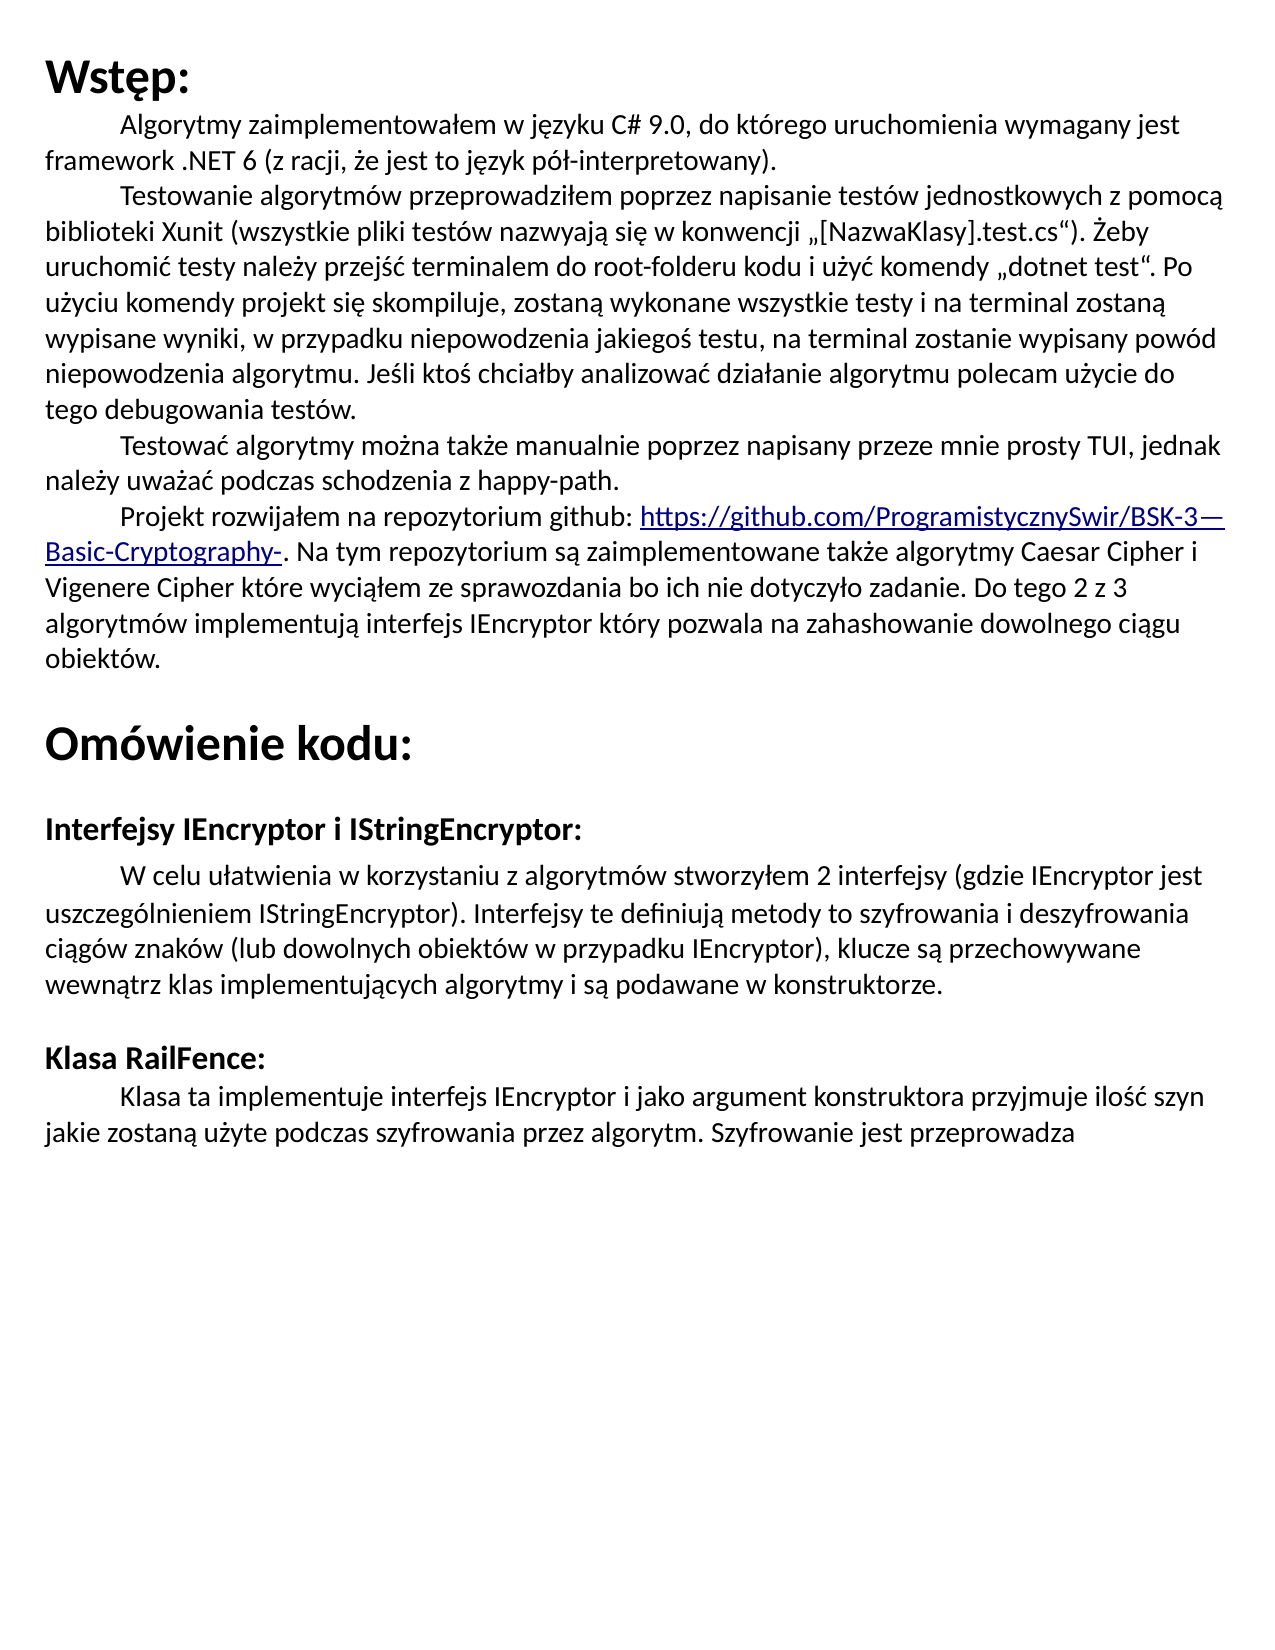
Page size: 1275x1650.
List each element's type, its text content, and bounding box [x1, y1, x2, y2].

text Algorytmy zaimplementowałem w języku C# 9.0, do którego uruchomienia wymagany jest framework .NET 6 (z racji, że jest to język pół-interpretowany). [45, 106, 1230, 177]
text Omówienie kodu: [45, 712, 1230, 773]
text Testować algorytmy można także manualnie poprzez napisany przeze mnie prosty TUI, jednak należy uważać podczas schodzenia z happy-path. [45, 427, 1230, 498]
text Projekt rozwijałem na repozytorium github: https://github.com/ProgramistycznySwir/BSK-3—Basic-Cryptography-. Na tym repozytorium są zaimplementowane także algorytmy Caesar Cipher i Vigenere Cipher które wyciąłem ze sprawozdania bo ich nie dotyczyło zadanie. Do tego 2 z 3 algorytmów implementują interfejs IEncryptor który pozwala na zahashowanie dowolnego ciągu obiektów. [45, 498, 1230, 676]
text W celu ułatwienia w korzystaniu z algorytmów stworzyłem 2 interfejsy (gdzie IEncryptor jest uszczególnieniem IStringEncryptor). Interfejsy te definiują metody to szyfrowania i deszyfrowania ciągów znaków (lub dowolnych obiektów w przypadku IEncryptor), klucze są przechowywane wewnątrz klas implementujących algorytmy i są podawane w konstruktorze. [45, 849, 1230, 1002]
text Interfejsy IEncryptor i IStringEncryptor: [45, 808, 1230, 849]
text Testowanie algorytmów przeprowadziłem poprzez napisanie testów jednostkowych z pomocą biblioteki Xunit (wszystkie pliki testów nazwyają się w konwencji „[NazwaKlasy].test.cs“). Żeby uruchomić testy należy przejść terminalem do root-folderu kodu i użyć komendy „dotnet test“. Po użyciu komendy projekt się skompiluje, zostaną wykonane wszystkie testy i na terminal zostaną wypisane wyniki, w przypadku niepowodzenia jakiegoś testu, na terminal zostanie wypisany powód niepowodzenia algorytmu. Jeśli ktoś chciałby analizować działanie algorytmu polecam użycie do tego debugowania testów. [45, 177, 1230, 427]
text Wstęp: [45, 45, 1230, 106]
text Klasa ta implementuje interfejs IEncryptor i jako argument konstruktora przyjmuje ilość szyn jakie zostaną użyte podczas szyfrowania przez algorytm. Szyfrowanie jest przeprowadza [45, 1078, 1230, 1149]
text Klasa RailFence: [45, 1037, 1230, 1078]
